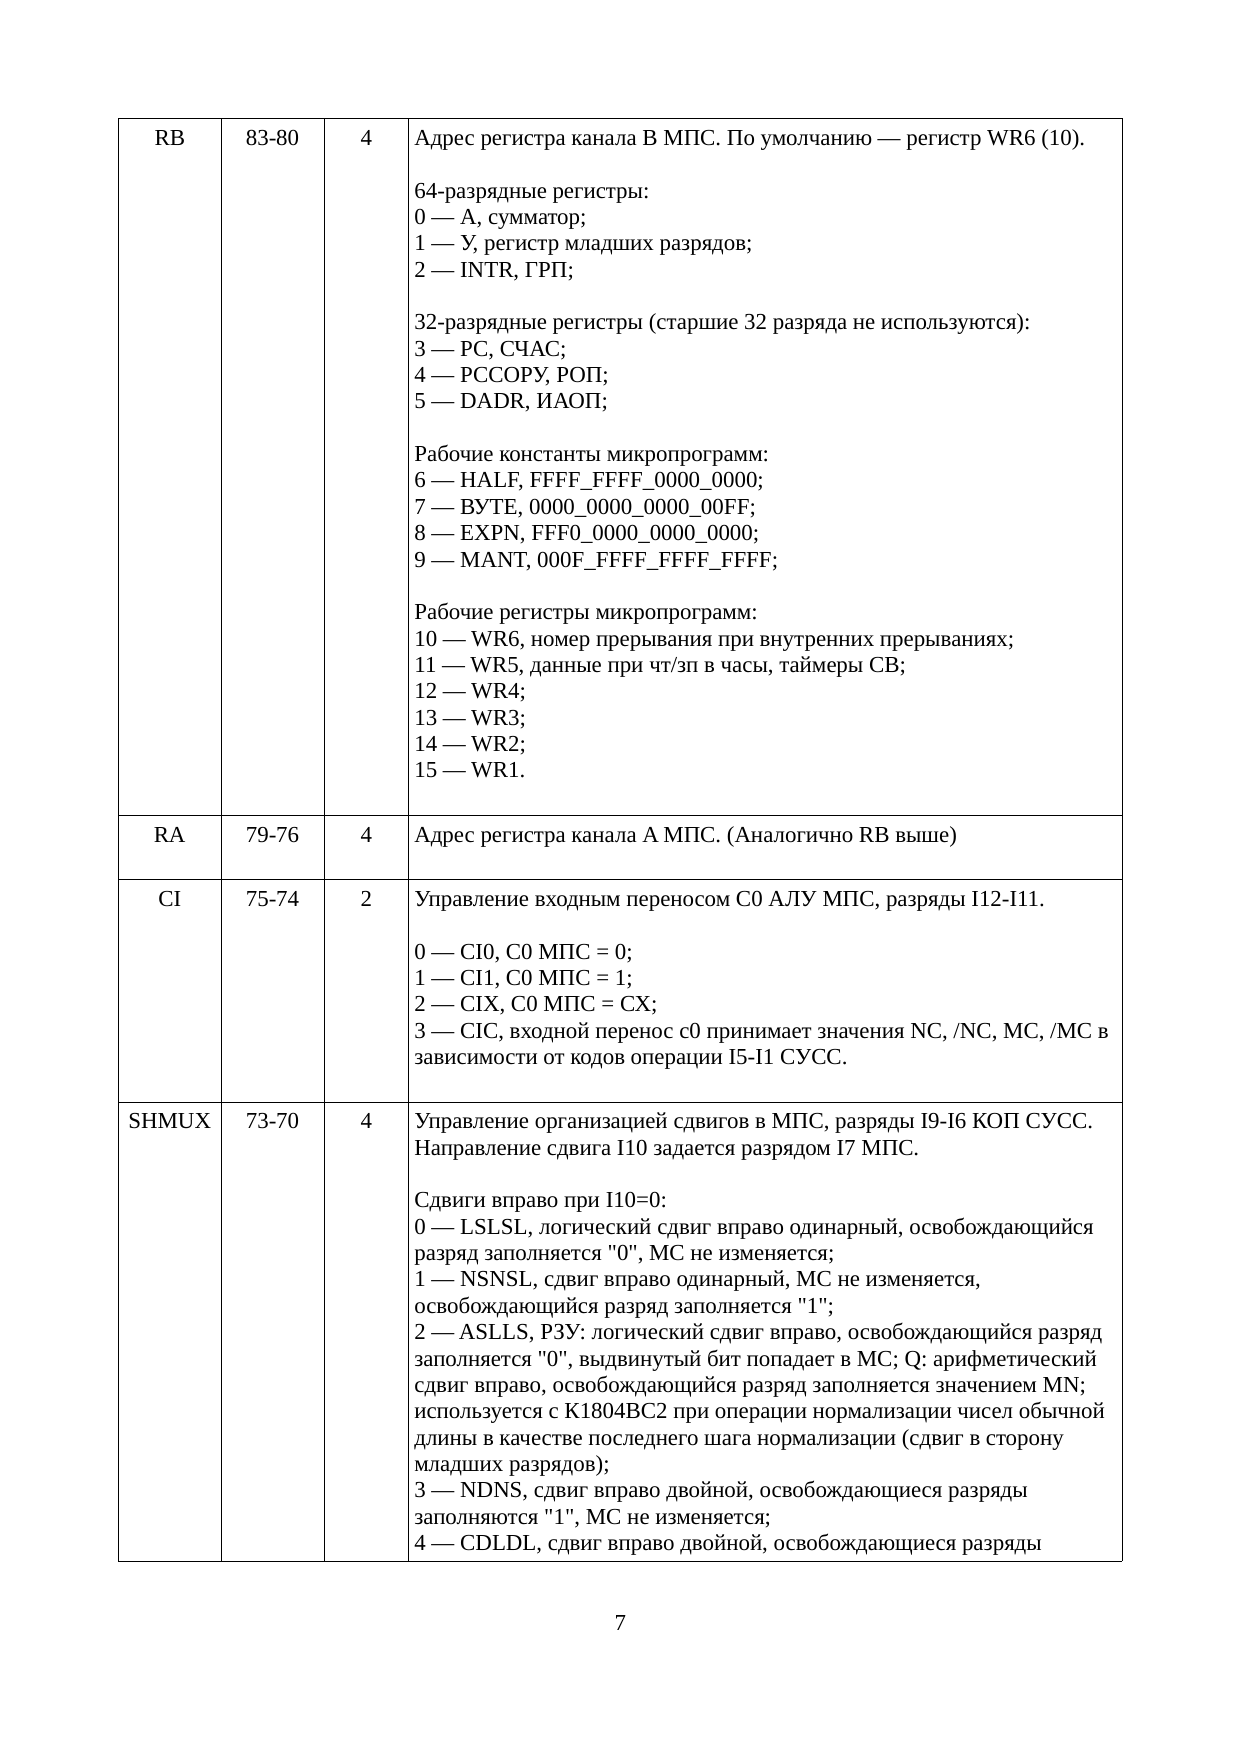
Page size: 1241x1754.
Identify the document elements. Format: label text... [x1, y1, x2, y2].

table_cell CI [119, 880, 221, 1102]
table_cell 4 [325, 1103, 408, 1561]
table_cell Адрес регистра канала B МПС. По умолчанию — регистр WR6 (10). 64-разрядные регистры: 0 — А, сумматор; 1 — У, регистр младших разрядов; 2 — INTR, ГРП; 32-разрядные регистры (старшие 32 разряда не используются): 3 — РС, СЧАС; 4 — РССОРУ, РОП; 5 — DADR, ИАОП; Рабочие константы микропрограмм: 6 — HALF, FFFF_FFFF_0000_0000; 7 — ВУТЕ, 0000_0000_0000_00FF; 8 — EXPN, FFF0_0000_0000_0000; 9 — MANT, 000F_FFFF_FFFF_FFFF; Рабочие регистры микропрограмм: 10 — WR6, номер прерывания при внутренних прерываниях; 11 — WR5, данные при чт/зп в часы, таймеры СВ; 12 — WR4; 13 — WR3; 14 — WR2; 15 — WR1. [409, 119, 1122, 815]
table_cell 2 [325, 880, 408, 1102]
table_cell Управление входным переносом C0 АЛУ МПС, разряды I12-I11. 0 — CI0, С0 МПС = 0; 1 — CI1, С0 МПС = 1; 2 — CIX, С0 МПС = СХ; 3 — CIC, входной перенос с0 принимает значения NС, /NС, МС, /МС в зависимости от кодов операции I5-I1 СУСС. [409, 880, 1122, 1102]
table_cell 83-80 [222, 119, 324, 815]
table_cell 79-76 [222, 816, 324, 879]
table_cell 75-74 [222, 880, 324, 1102]
table_cell 4 [325, 119, 408, 815]
table_cell 4 [325, 816, 408, 879]
table_cell SHMUX [119, 1103, 221, 1561]
table_cell 73-70 [222, 1103, 324, 1561]
table_cell RА [119, 816, 221, 879]
table_cell Управление организацией сдвигов в МПС, разряды I9-I6 КОП СУСС. Направление сдвига I10 задается разрядом I7 МПС. Сдвиги вправо при I10=0: 0 — LSLSL, логический сдвиг вправо одинарный, освобождающийся разряд заполняется "0", МС не изменяется; 1 — NSNSL, сдвиг вправо одинарный, МС не изменяется, освобождающийся разряд заполняется "1"; 2 — ASLLS, РЗУ: логический сдвиг вправо, освобождающийся разряд заполняется "0", выдвинутый бит попадает в МС; Q: арифметический сдвиг вправо, освобождающийся разряд заполняется значением MN; используется с К1804ВС2 при операции нормализации чисел обычной длины в качестве последнего шага нормализации (сдвиг в сторону младших разрядов); 3 — NDNS, сдвиг вправо двойной, освобождающиеся разряды заполняются "1", МС не изменяется; 4 — CDLDL, сдвиг вправо двойной, освобождающиеся разряды [409, 1103, 1122, 1561]
table_cell RВ [119, 119, 221, 815]
table_cell Адрес регистра канала A МПС. (Аналогично RB выше) [409, 816, 1122, 879]
